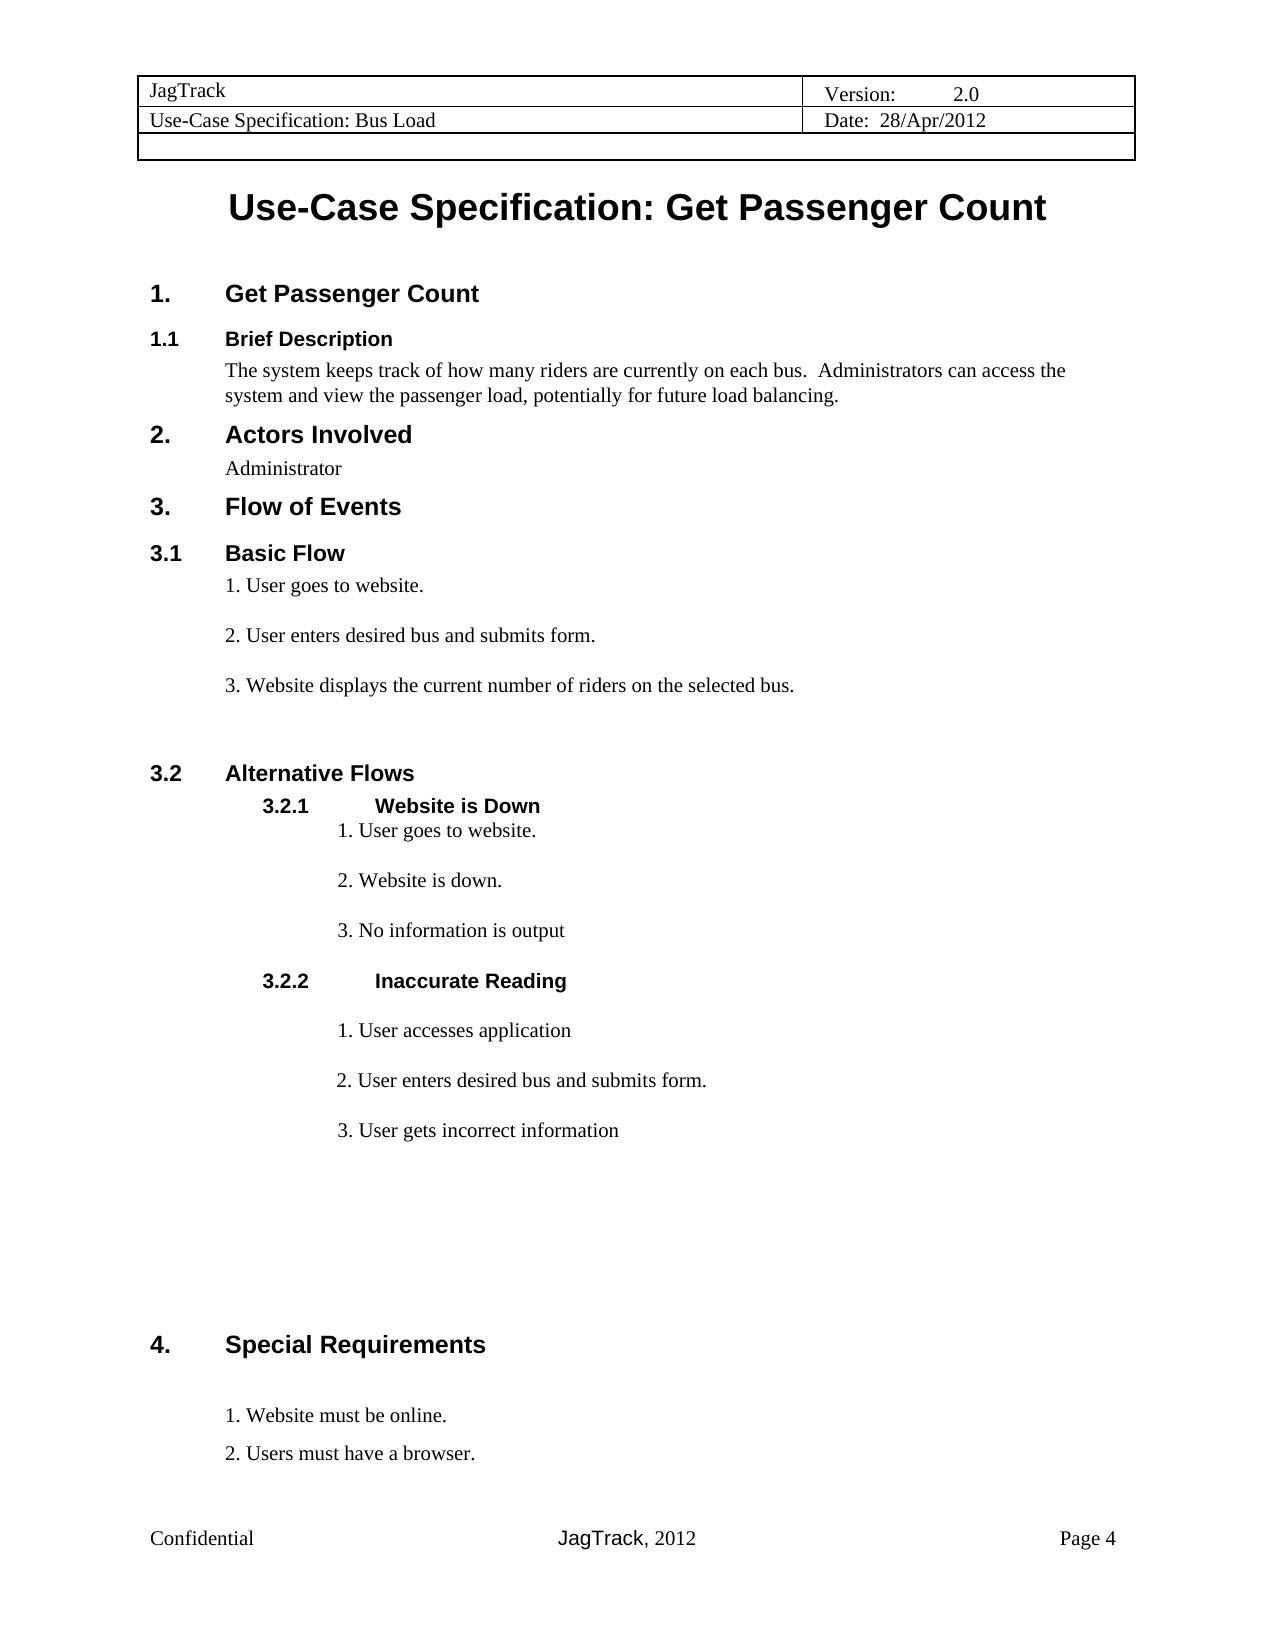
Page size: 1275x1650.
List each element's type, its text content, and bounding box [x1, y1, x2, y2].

list 3. No information is output [300, 917, 1125, 942]
text 2. Users must have a browser. [225, 1440, 1125, 1465]
list 2. Website is down. [300, 867, 1125, 892]
subtitle Basic Flow [150, 540, 1125, 566]
list 1. User goes to website. [300, 817, 1125, 842]
text Administrator [225, 455, 1125, 480]
subtitle Brief Description [150, 326, 1125, 351]
subtitle Use-Case Specification: Get Passenger Count [150, 185, 1125, 228]
text 2. User enters desired bus and submits form. [225, 622, 1125, 647]
list 1. User accesses application [300, 1017, 1125, 1042]
text 1. User goes to website. [225, 572, 1125, 597]
list 3. User gets incorrect information [300, 1117, 1125, 1142]
subtitle Get Passenger Count [150, 278, 1125, 307]
subtitle Special Requirements [150, 1330, 1125, 1359]
text 1. Website must be online. [225, 1402, 1125, 1427]
list 3. Website displays the current number of riders on the selected bus. [225, 672, 1125, 697]
text 2. User enters desired bus and submits form. [150, 1067, 1125, 1092]
subtitle Flow of Events [150, 492, 1125, 521]
subtitle Alternative Flows [150, 760, 1125, 786]
text The system keeps track of how many riders are currently on each bus. Administrators can access the system and view the passenger load, potentially for future load balancing. [225, 357, 1125, 407]
list Website is Down [262, 792, 1125, 817]
list Inaccurate Reading [262, 967, 1125, 992]
subtitle Actors Involved [150, 420, 1125, 448]
